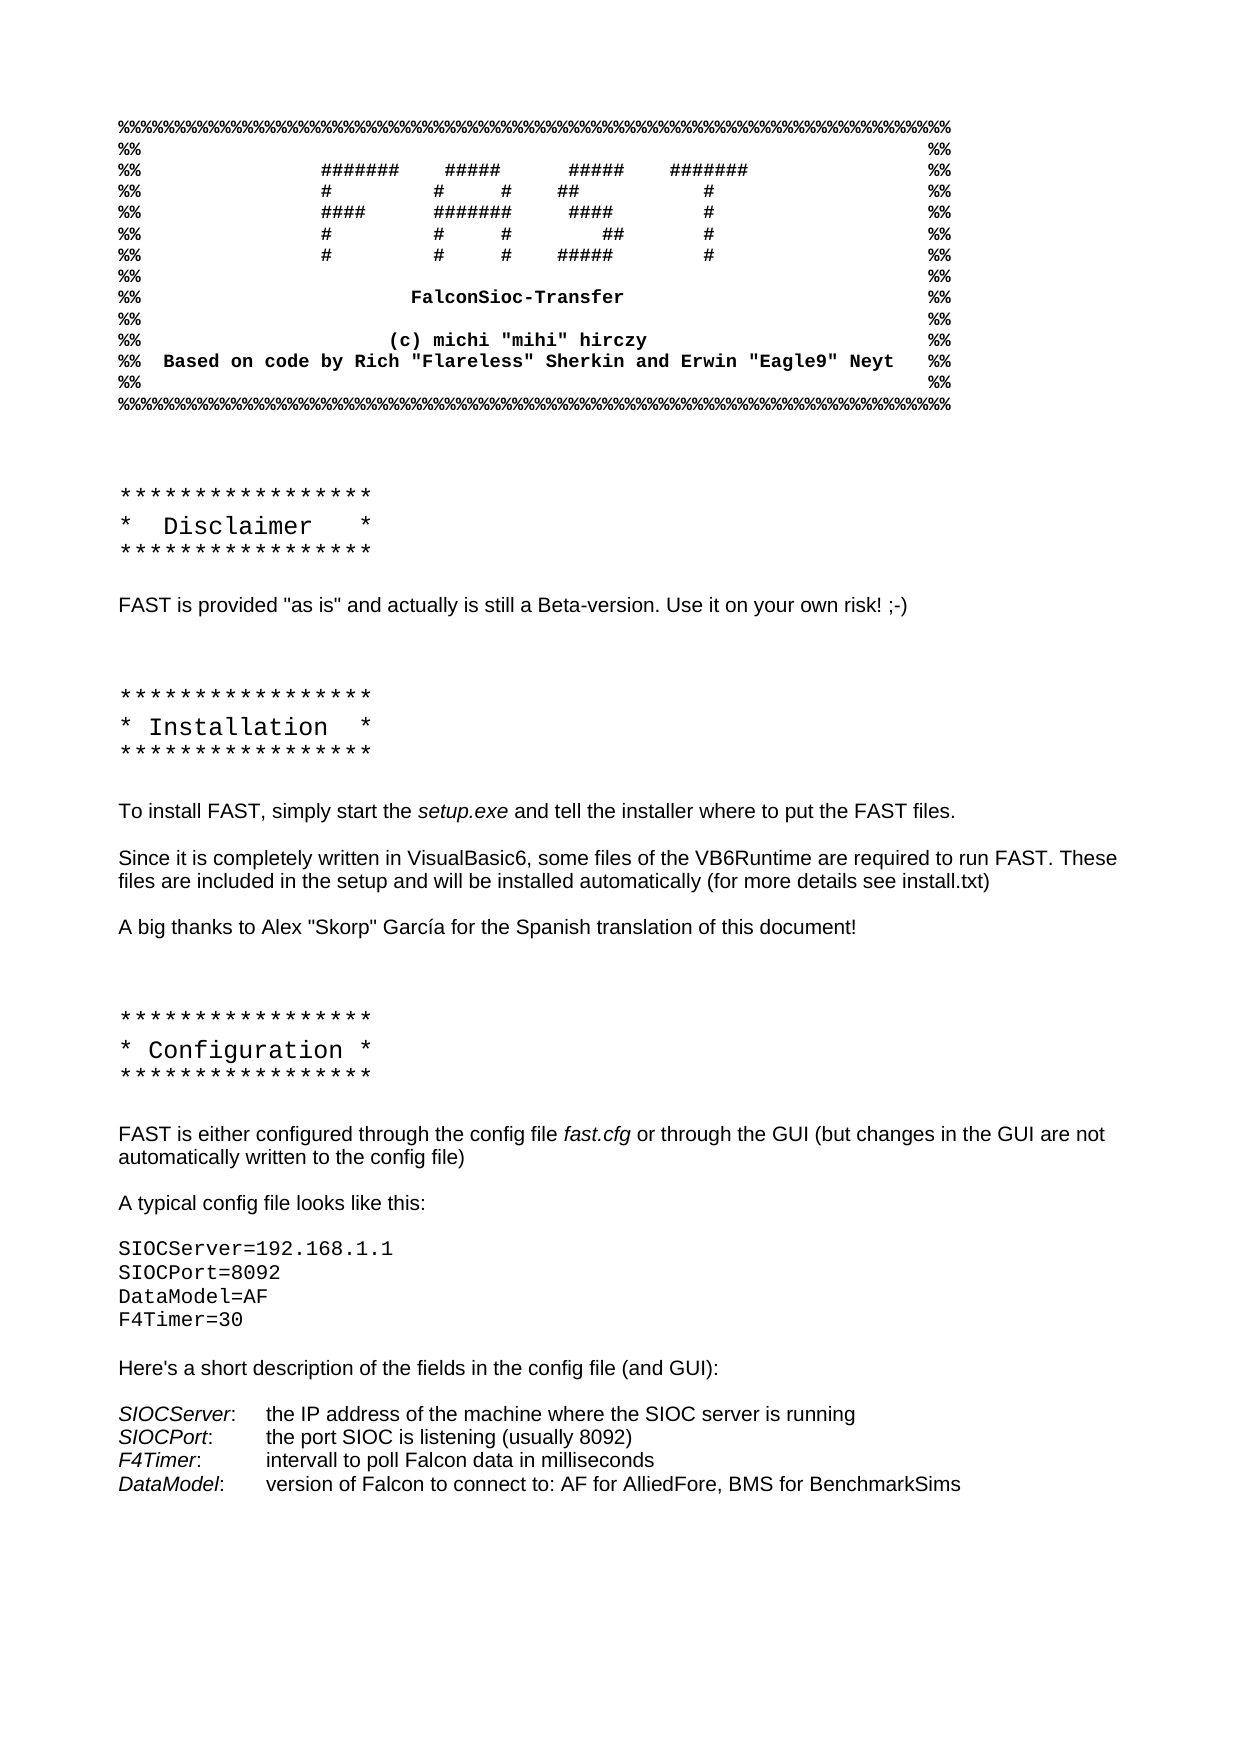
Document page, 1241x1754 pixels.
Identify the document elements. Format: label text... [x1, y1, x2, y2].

text %% %% [118, 139, 1122, 161]
text %% # # # ## # %% [118, 224, 1122, 246]
subtitle ***************** [118, 542, 1122, 570]
text SIOCServer=192.168.1.1 [118, 1238, 1122, 1262]
text FAST is provided "as is" and actually is still a Beta-version. Use it on your own risk! ;-) [118, 593, 1122, 617]
text F4Timer: intervall to poll Falcon data in milliseconds [118, 1449, 1122, 1472]
subtitle * Configuration * [118, 1037, 1122, 1066]
text FAST is either configured through the config file fast.cfg or through the GUI (but changes in the GUI are not automatically written to the config file) [118, 1122, 1122, 1169]
text %% FalconSioc-Transfer %% [118, 288, 1122, 309]
text %% # # # ## # %% [118, 182, 1122, 203]
text To install FAST, simply start the setup.exe and tell the installer where to put the FAST files. [118, 800, 1122, 823]
text F4Timer=30 [118, 1309, 1122, 1333]
text Since it is completely written in VisualBasic6, some files of the VB6Runtime are required to run FAST. These files are included in the setup and will be installed automatically (for more details see install.txt) [118, 846, 1122, 893]
subtitle ***************** [118, 485, 1122, 514]
text %% # # # ##### # %% [118, 246, 1122, 267]
text SIOCPort=8092 [118, 1262, 1122, 1286]
text DataModel=AF [118, 1286, 1122, 1309]
text %%%%%%%%%%%%%%%%%%%%%%%%%%%%%%%%%%%%%%%%%%%%%%%%%%%%%%%%%%%%%%%%%%%%%%%%%% [118, 394, 1122, 416]
text SIOCPort: the port SIOC is listening (usually 8092) [118, 1426, 1122, 1449]
subtitle ***************** [118, 1066, 1122, 1094]
text %% %% [118, 267, 1122, 288]
text %%%%%%%%%%%%%%%%%%%%%%%%%%%%%%%%%%%%%%%%%%%%%%%%%%%%%%%%%%%%%%%%%%%%%%%%%% [118, 118, 1122, 139]
text A typical config file looks like this: [118, 1192, 1122, 1215]
text %% (c) michi "mihi" hirczy %% [118, 331, 1122, 352]
subtitle ***************** [118, 1009, 1122, 1037]
subtitle ***************** [118, 743, 1122, 771]
text %% %% [118, 373, 1122, 394]
subtitle ***************** [118, 686, 1122, 715]
subtitle * Installation * [118, 715, 1122, 743]
text %% #### ####### #### # %% [118, 203, 1122, 224]
text %% %% [118, 309, 1122, 331]
text SIOCServer: the IP address of the machine where the SIOC server is running [118, 1403, 1122, 1426]
text A big thanks to Alex "Skorp" García for the Spanish translation of this document! [118, 916, 1122, 939]
text %% Based on code by Rich "Flareless" Sherkin and Erwin "Eagle9" Neyt %% [118, 352, 1122, 373]
text %% ####### ##### ##### ####### %% [118, 161, 1122, 182]
text DataModel: version of Falcon to connect to: AF for AlliedFore, BMS for BenchmarkSims [118, 1472, 1122, 1496]
subtitle * Disclaimer * [118, 514, 1122, 542]
text Here's a short description of the fields in the config file (and GUI): [118, 1356, 1122, 1379]
